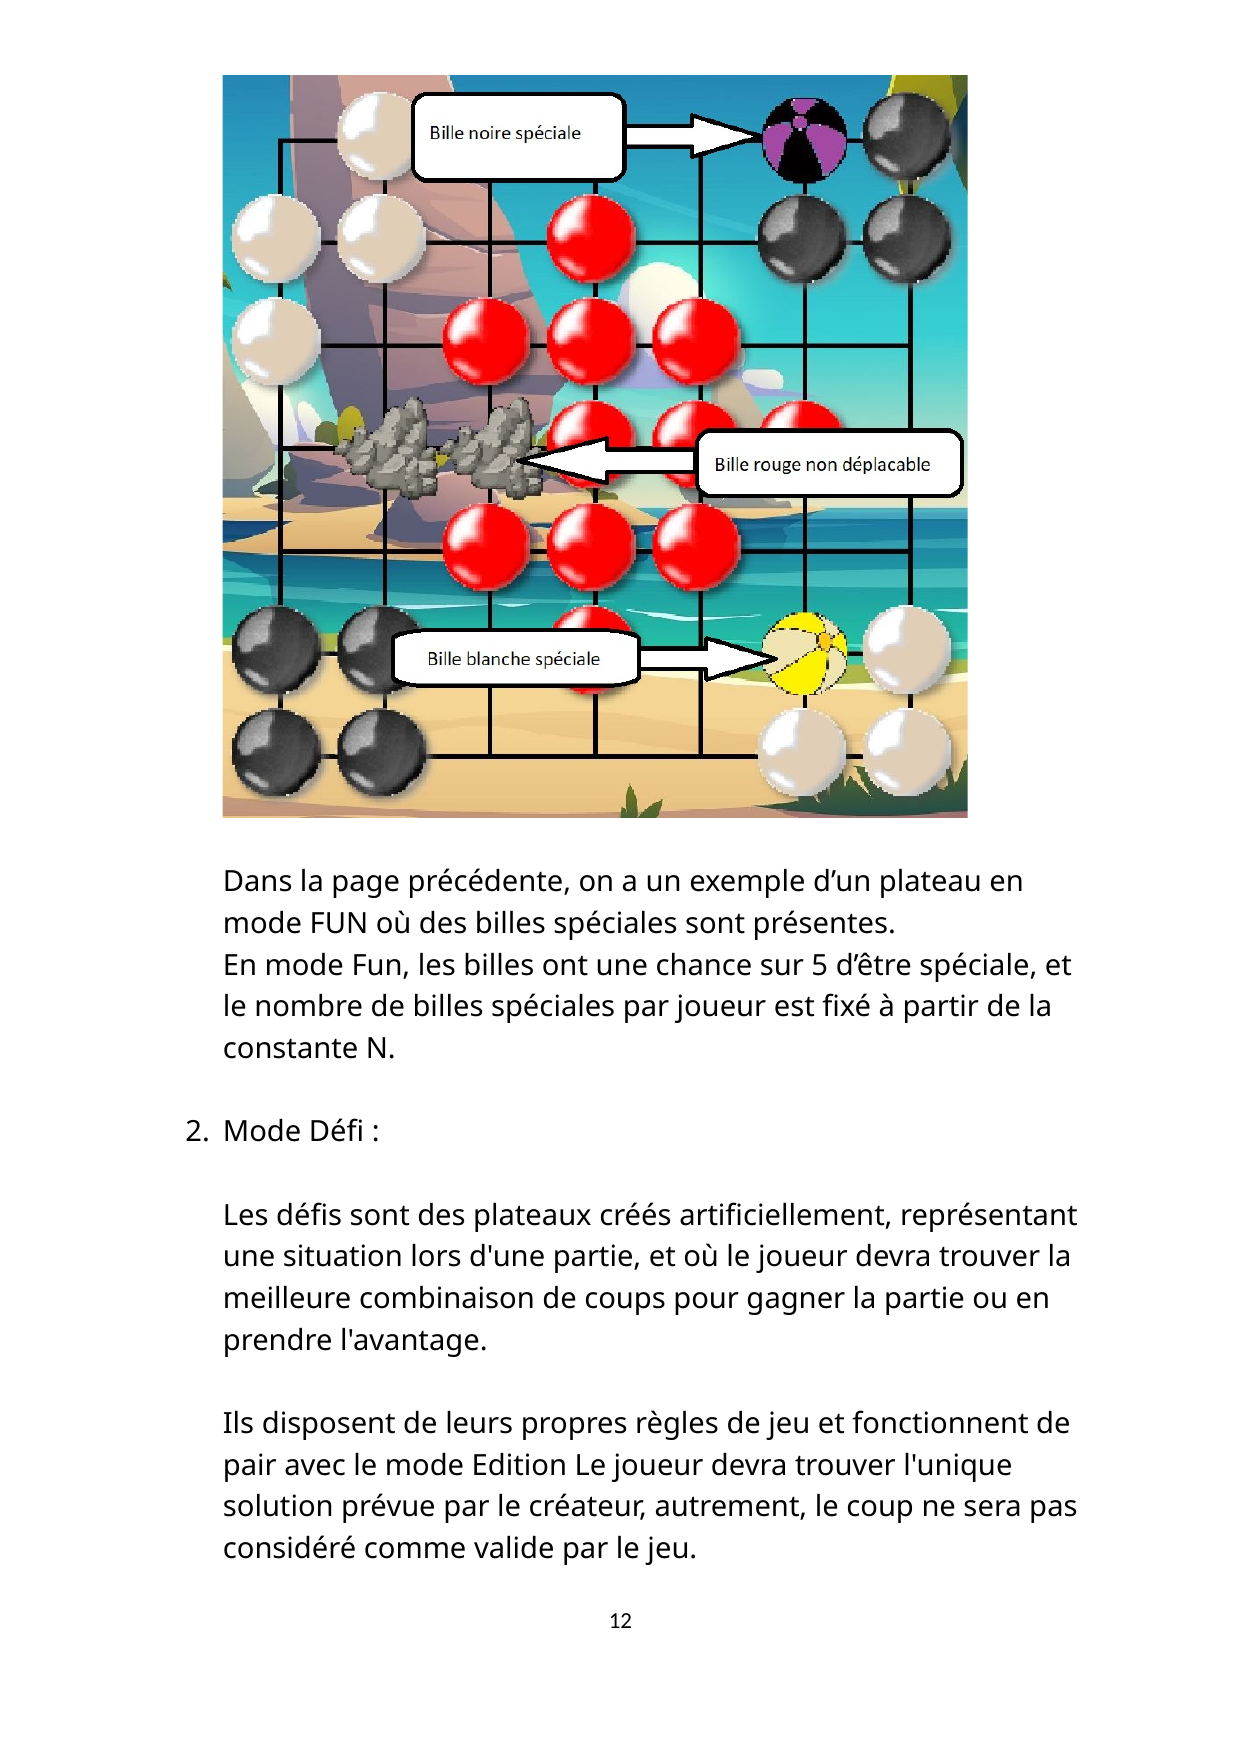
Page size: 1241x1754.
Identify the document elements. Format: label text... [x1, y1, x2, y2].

list Les défis sont des plateaux créés artificiellement, représentant une situation lors d'une partie, et où le joueur devra trouver la meilleure combinaison de coups pour gagner la partie ou en prendre l'avantage. [223, 1194, 1093, 1359]
list En mode Fun, les billes ont une chance sur 5 d’être spéciale, et le nombre de billes spéciales par joueur est fixé à partir de la constante N. [223, 944, 1093, 1067]
list Mode Défi : [185, 1111, 1093, 1150]
list Dans la page précédente, on a un exemple d’un plateau en mode FUN où des billes spéciales sont présentes. [223, 861, 1093, 942]
list Ils disposent de leurs propres règles de jeu et fonctionnent de pair avec le mode Edition Le joueur devra trouver l'unique solution prévue par le créateur, autrement, le coup ne sera pas considéré comme valide par le jeu. [223, 1402, 1093, 1567]
